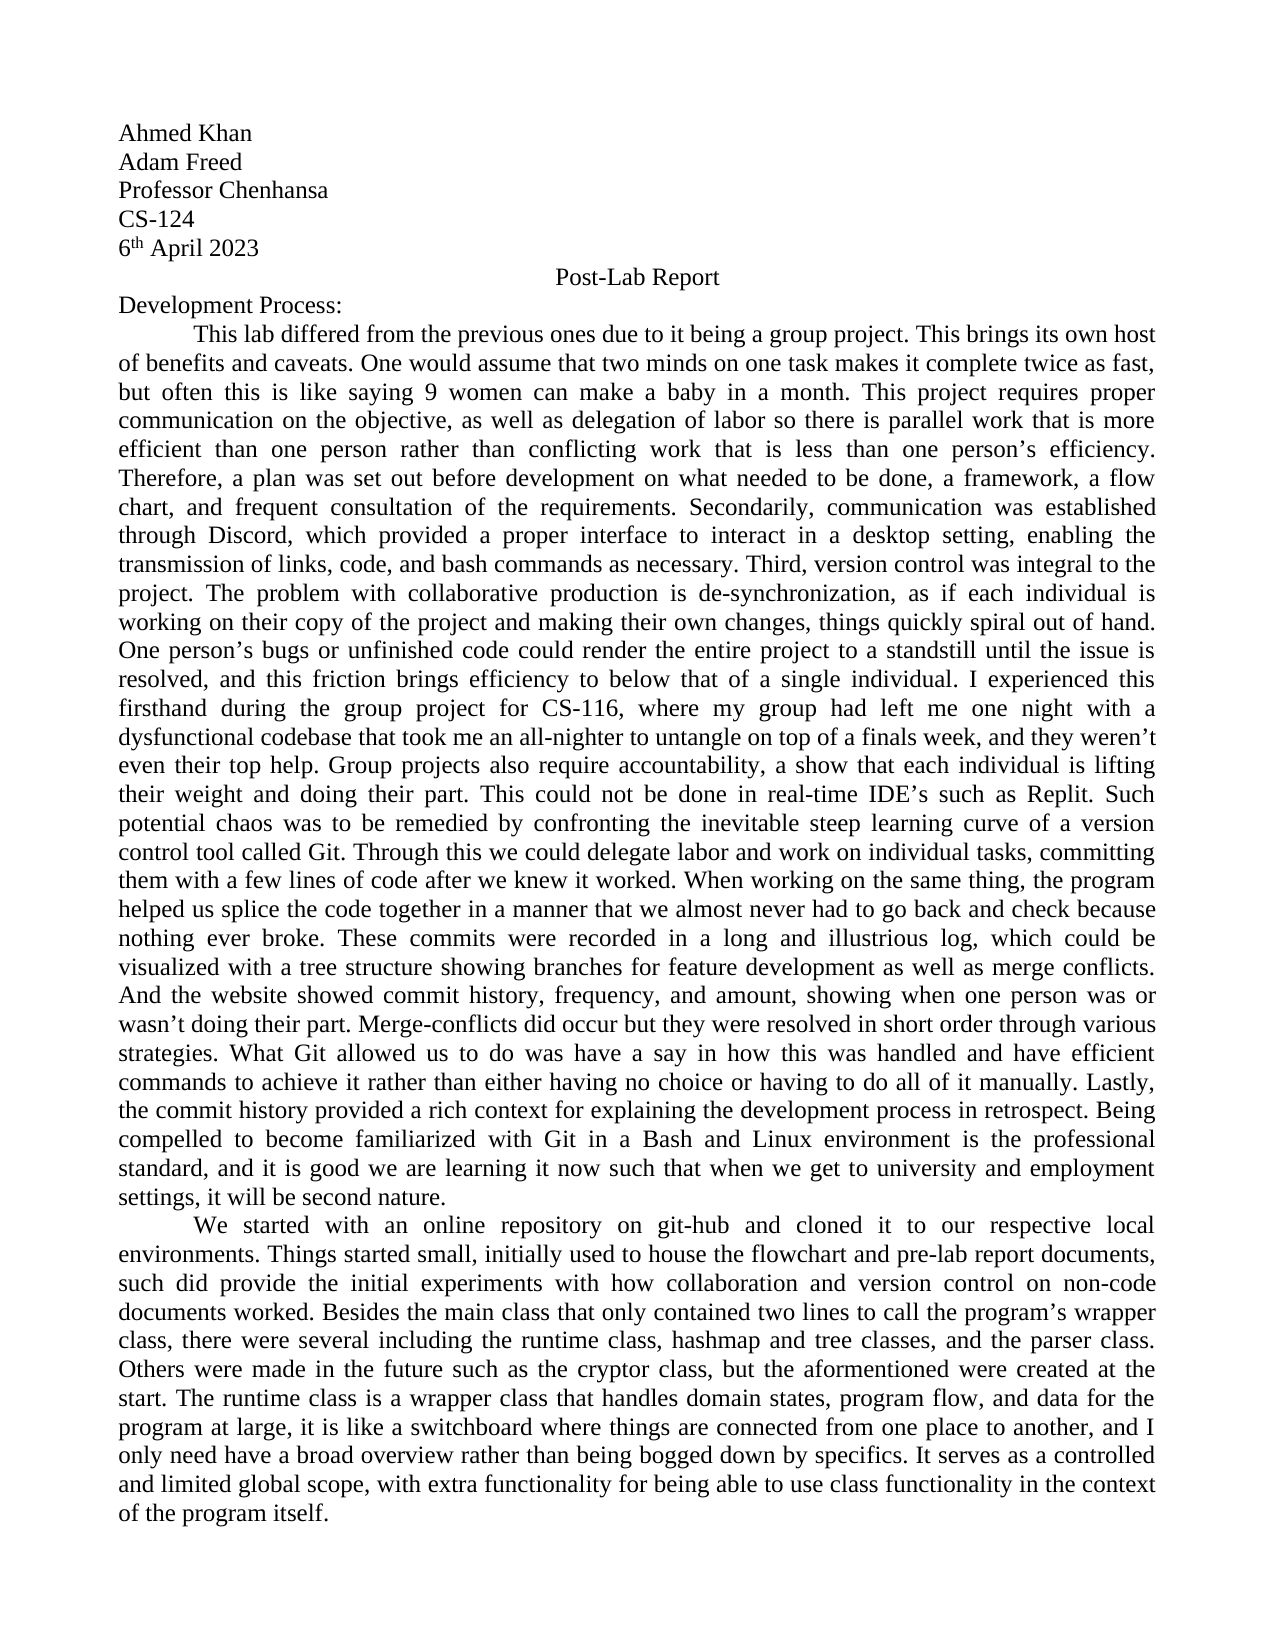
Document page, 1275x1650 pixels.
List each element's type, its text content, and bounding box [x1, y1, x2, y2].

text This lab differed from the previous ones due to it being a group project. This brings its own host of benefits and caveats. One would assume that two minds on one task makes it complete twice as fast, but often this is like saying 9 women can make a baby in a month. This project requires proper communication on the objective, as well as delegation of labor so there is parallel work that is more efficient than one person rather than conflicting work that is less than one person’s efficiency. Therefore, a plan was set out before development on what needed to be done, a framework, a flow chart, and frequent consultation of the requirements. Secondarily, communication was established through Discord, which provided a proper interface to interact in a desktop setting, enabling the transmission of links, code, and bash commands as necessary. Third, version control was integral to the project. The problem with collaborative production is de-synchronization, as if each individual is working on their copy of the project and making their own changes, things quickly spiral out of hand. One person’s bugs or unfinished code could render the entire project to a standstill until the issue is resolved, and this friction brings efficiency to below that of a single individual. I experienced this firsthand during the group project for CS-116, where my group had left me one night with a dysfunctional codebase that took me an all-nighter to untangle on top of a finals week, and they weren’t even their top help. Group projects also require accountability, a show that each individual is lifting their weight and doing their part. This could not be done in real-time IDE’s such as Replit. Such potential chaos was to be remedied by confronting the inevitable steep learning curve of a version control tool called Git. Through this we could delegate labor and work on individual tasks, committing them with a few lines of code after we knew it worked. When working on the same thing, the program helped us splice the code together in a manner that we almost never had to go back and check because nothing ever broke. These commits were recorded in a long and illustrious log, which could be visualized with a tree structure showing branches for feature development as well as merge conflicts. And the website showed commit history, frequency, and amount, showing when one person was or wasn’t doing their part. Merge-conflicts did occur but they were resolved in short order through various strategies. What Git allowed us to do was have a say in how this was handled and have efficient commands to achieve it rather than either having no choice or having to do all of it manually. Lastly, the commit history provided a rich context for explaining the development process in retrospect. Being compelled to become familiarized with Git in a Bash and Linux environment is the professional standard, and it is good we are learning it now such that when we get to university and employment settings, it will be second nature. [118, 319, 1157, 1211]
text Ahmed Khan [118, 118, 1157, 147]
text We started with an online repository on git-hub and cloned it to our respective local environments. Things started small, initially used to house the flowchart and pre-lab report documents, such did provide the initial experiments with how collaboration and version control on non-code documents worked. Besides the main class that only contained two lines to call the program’s wrapper class, there were several including the runtime class, hashmap and tree classes, and the parser class. Others were made in the future such as the cryptor class, but the aformentioned were created at the start. The runtime class is a wrapper class that handles domain states, program flow, and data for the program at large, it is like a switchboard where things are connected from one place to another, and I only need have a broad overview rather than being bogged down by specifics. It serves as a controlled and limited global scope, with extra functionality for being able to use class functionality in the context of the program itself. [118, 1211, 1157, 1527]
text CS-124 [118, 204, 1157, 233]
text Development Process: [118, 291, 1157, 319]
text 6th April 2023 [118, 233, 1157, 262]
text Post-Lab Report [118, 262, 1157, 291]
text Professor Chenhansa [118, 176, 1157, 204]
text Adam Freed [118, 147, 1157, 176]
